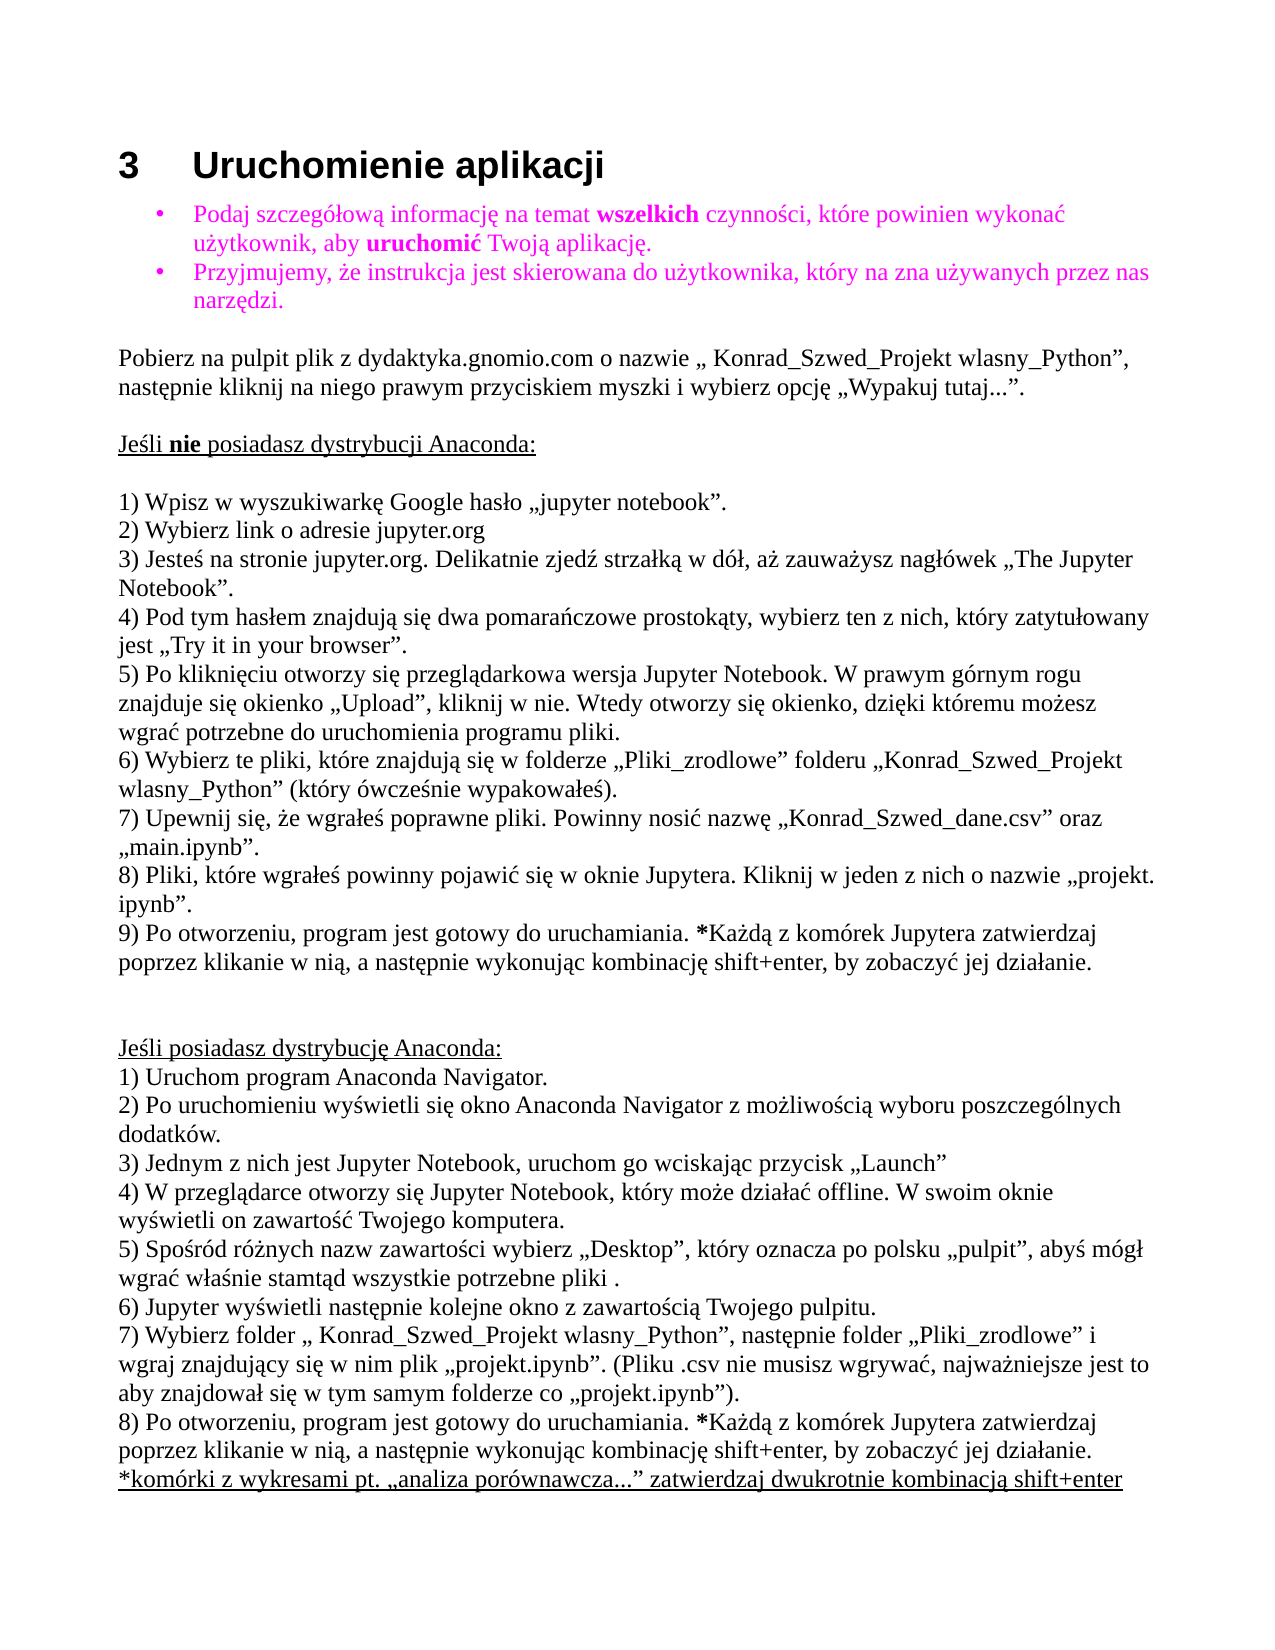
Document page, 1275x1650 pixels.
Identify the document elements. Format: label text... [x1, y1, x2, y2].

text 4) W przeglądarce otworzy się Jupyter Notebook, który może działać offline. W swoim oknie wyświetli on zawartość Twojego komputera. [118, 1177, 1157, 1234]
text 4) Pod tym hasłem znajdują się dwa pomarańczowe prostokąty, wybierz ten z nich, który zatytułowany jest „Try it in your browser”. [118, 602, 1157, 659]
text 6) Jupyter wyświetli następnie kolejne okno z zawartością Twojego pulpitu. [118, 1292, 1157, 1321]
text 5) Spośród różnych nazw zawartości wybierz „Desktop”, który oznacza po polsku „pulpit”, abyś mógł wgrać właśnie stamtąd wszystkie potrzebne pliki . [118, 1234, 1157, 1292]
text 8) Pliki, które wgrałeś powinny pojawić się w oknie Jupytera. Kliknij w jeden z nich o nazwie „projekt. ipynb”. [118, 861, 1157, 918]
text 3) Jesteś na stronie jupyter.org. Delikatnie zjedź strzałką w dół, aż zauważysz nagłówek „The Jupyter Notebook”. [118, 544, 1157, 602]
list Przyjmujemy, że instrukcja jest skierowana do użytkownika, który na zna używanych przez nas narzędzi. [156, 257, 1157, 314]
text 7) Wybierz folder „ Konrad_Szwed_Projekt wlasny_Python”, następnie folder „Pliki_zrodlowe” i wgraj znajdujący się w nim plik „projekt.ipynb”. (Pliku .csv nie musisz wgrywać, najważniejsze jest to aby znajdował się w tym samym folderze co „projekt.ipynb”). [118, 1321, 1157, 1407]
text 1) Uruchom program Anaconda Navigator. [118, 1062, 1157, 1091]
text Pobierz na pulpit plik z dydaktyka.gnomio.com o nazwie „ Konrad_Szwed_Projekt wlasny_Python”, następnie kliknij na niego prawym przyciskiem myszki i wybierz opcję „Wypakuj tutaj...”. [118, 343, 1157, 401]
list Podaj szczegółową informację na temat wszelkich czynności, które powinien wykonać użytkownik, aby uruchomić Twoją aplikację. [156, 199, 1157, 257]
text *komórki z wykresami pt. „analiza porównawcza...” zatwierdzaj dwukrotnie kombinacją shift+enter [118, 1464, 1157, 1493]
text 9) Po otworzeniu, program jest gotowy do uruchamiania. *Każdą z komórek Jupytera zatwierdzaj poprzez klikanie w nią, a następnie wykonując kombinację shift+enter, by zobaczyć jej działanie. [118, 918, 1157, 976]
text 7) Upewnij się, że wgrałeś poprawne pliki. Powinny nosić nazwę „Konrad_Szwed_dane.csv” oraz „main.ipynb”. [118, 803, 1157, 861]
text 1) Wpisz w wyszukiwarkę Google hasło „jupyter notebook”. [118, 487, 1157, 516]
text 2) Po uruchomieniu wyświetli się okno Anaconda Navigator z możliwością wyboru poszczególnych dodatków. [118, 1091, 1157, 1148]
text 5) Po kliknięciu otworzy się przeglądarkowa wersja Jupyter Notebook. W prawym górnym rogu znajduje się okienko „Upload”, kliknij w nie. Wtedy otworzy się okienko, dzięki któremu możesz wgrać potrzebne do uruchomienia programu pliki. [118, 659, 1157, 746]
text 3) Jednym z nich jest Jupyter Notebook, uruchom go wciskając przycisk „Launch” [118, 1148, 1157, 1177]
text 8) Po otworzeniu, program jest gotowy do uruchamiania. *Każdą z komórek Jupytera zatwierdzaj poprzez klikanie w nią, a następnie wykonując kombinację shift+enter, by zobaczyć jej działanie. [118, 1407, 1157, 1464]
text 2) Wybierz link o adresie jupyter.org [118, 516, 1157, 544]
text 6) Wybierz te pliki, które znajdują się w folderze „Pliki_zrodlowe” folderu „Konrad_Szwed_Projekt wlasny_Python” (który ówcześnie wypakowałeś). [118, 746, 1157, 803]
text Jeśli posiadasz dystrybucję Anaconda: [118, 1033, 1157, 1062]
text Jeśli nie posiadasz dystrybucji Anaconda: [118, 429, 1157, 458]
subtitle Uruchomienie aplikacji [118, 143, 1157, 187]
